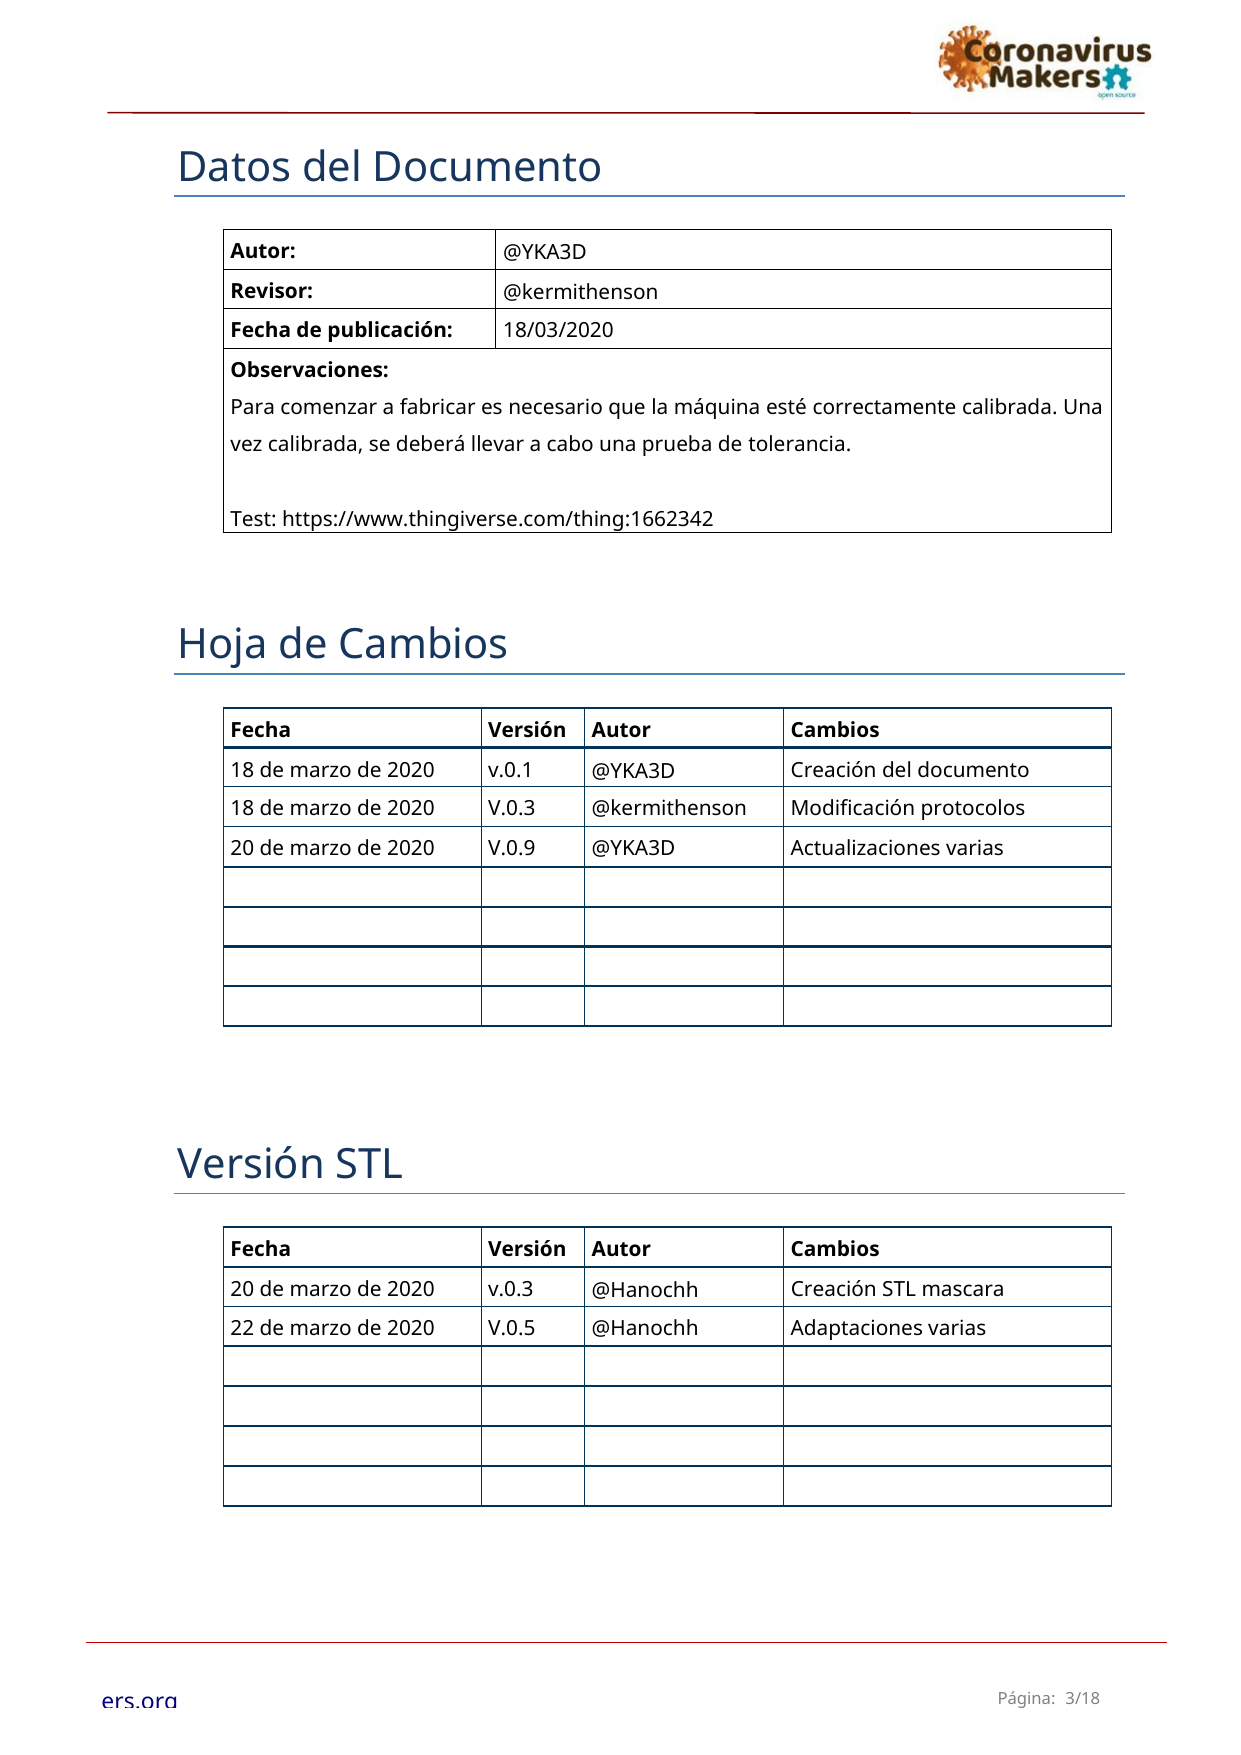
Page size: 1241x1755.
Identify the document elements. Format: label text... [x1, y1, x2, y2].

table_cell 18 de marzo de 2020 [224, 787, 481, 826]
text Datos del Documento [177, 137, 1136, 193]
table_cell [482, 948, 584, 985]
table_cell v.0.3 [482, 1268, 584, 1306]
table_cell [224, 987, 481, 1025]
table_cell [224, 868, 481, 906]
table_header Autor [585, 1228, 783, 1266]
table_cell v.0.1 [482, 749, 584, 786]
table_cell [784, 987, 1111, 1025]
table_cell Creación del documento [784, 749, 1111, 786]
table_cell Adaptaciones varias [784, 1307, 1111, 1345]
table_header Autor [585, 709, 783, 746]
table_cell [585, 1347, 783, 1385]
table_header Fecha [224, 1228, 481, 1266]
table_cell [224, 948, 481, 985]
table_cell [482, 1347, 584, 1385]
table_header Cambios [784, 1228, 1111, 1266]
table_cell @kermithenson [496, 270, 1111, 308]
table_cell [784, 868, 1111, 906]
table_cell @Hanochh [585, 1268, 783, 1306]
table_cell Modificación protocolos [784, 787, 1111, 826]
table_cell 20 de marzo de 2020 [224, 1268, 481, 1306]
table_header Autor: [224, 230, 495, 269]
table_cell 18/03/2020 [496, 309, 1111, 348]
table_cell 20 de marzo de 2020 [224, 827, 481, 866]
table_cell [482, 1427, 584, 1464]
table_cell [784, 1347, 1111, 1385]
table_header Versión [482, 709, 584, 746]
table_cell [784, 1467, 1111, 1504]
table_cell [585, 948, 783, 985]
table_cell [224, 1467, 481, 1504]
table_cell [224, 1427, 481, 1464]
table_cell [224, 1347, 481, 1385]
table_cell V.0.5 [482, 1307, 584, 1345]
table_header Fecha [224, 709, 481, 746]
table_cell V.0.9 [482, 827, 584, 866]
table_cell V.0.3 [482, 787, 584, 826]
table_cell [224, 908, 481, 945]
text Versión STL [177, 1134, 1136, 1190]
table_cell [784, 1427, 1111, 1464]
table_cell [585, 1387, 783, 1425]
table_cell Creación STL mascara [784, 1268, 1111, 1306]
table_header Versión [482, 1228, 584, 1266]
table_cell [784, 908, 1111, 945]
table_cell [585, 987, 783, 1025]
table_cell [784, 1387, 1111, 1425]
table_cell [482, 868, 584, 906]
table_cell 18 de marzo de 2020 [224, 749, 481, 786]
table_cell [784, 948, 1111, 985]
table_cell Revisor: [224, 270, 495, 308]
table_cell Fecha de publicación: [224, 309, 495, 348]
table_header Cambios [784, 709, 1111, 746]
table_cell [585, 868, 783, 906]
table_cell [482, 987, 584, 1025]
table_cell Observaciones: Para comenzar a fabricar es necesario que la máquina esté correctamente calibrada. Una vez calibrada, se deberá llevar a cabo una prueba de tolerancia. Test: https://www.thingiverse.com/thing:1662342 [224, 349, 1111, 532]
table_cell @YKA3D [585, 749, 783, 786]
table_cell [482, 908, 584, 945]
table_cell 22 de marzo de 2020 [224, 1307, 481, 1345]
table_cell [224, 1387, 481, 1425]
table_cell [585, 1427, 783, 1464]
table_cell [585, 1467, 783, 1504]
table_cell [585, 908, 783, 945]
table_cell @Hanochh [585, 1307, 783, 1345]
table_cell [482, 1467, 584, 1504]
table_cell @YKA3D [585, 827, 783, 866]
table_header @YKA3D [496, 230, 1111, 269]
table_cell Actualizaciones varias [784, 827, 1111, 866]
table_cell [482, 1387, 584, 1425]
table_cell @kermithenson [585, 787, 783, 826]
text Hoja de Cambios [177, 614, 1136, 671]
